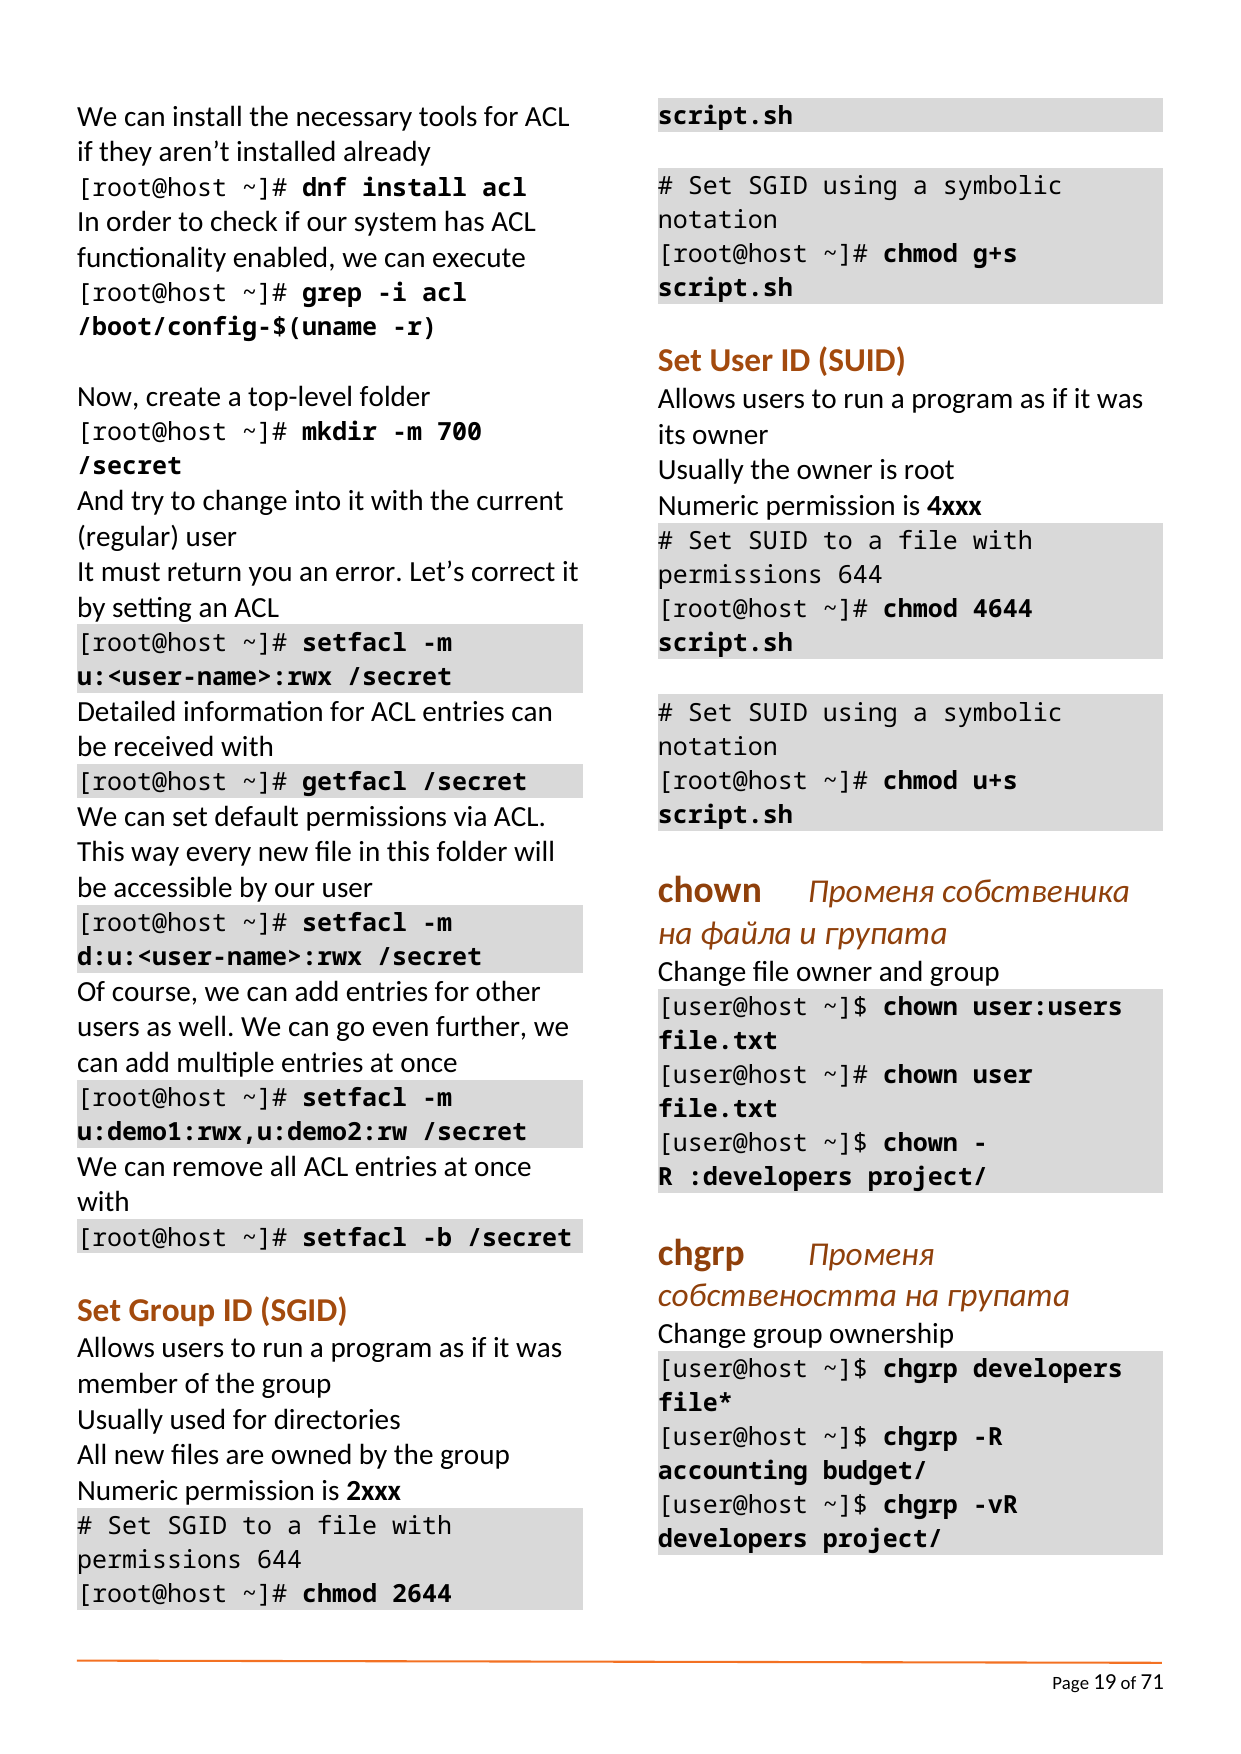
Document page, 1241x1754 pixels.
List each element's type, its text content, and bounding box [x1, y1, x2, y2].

text [root@host ~]# mkdir -m 700 /secret [77, 414, 583, 482]
text In order to check if our system has ACL functionality enabled, we can execute [77, 203, 583, 274]
text Detailed information for ACL entries can be received with [77, 693, 583, 764]
subtitle Set Group ID (SGID) [77, 1289, 583, 1329]
text [root@host ~]# chmod 4644 script.sh [658, 591, 1163, 659]
text [root@host ~]# setfacl -m u:demo1:rwx,u:demo2:rw /secret [77, 1080, 583, 1148]
text We can remove all ACL entries at once with [77, 1148, 583, 1219]
text [root@host ~]# chmod 2644 [77, 1576, 583, 1610]
text [user@host ~]$ chgrp developers file* [658, 1351, 1163, 1419]
text [root@host ~]# setfacl -m d:u:<user-name>:rwx /secret [77, 905, 583, 973]
text Allows users to run a program as if it was its owner [658, 380, 1163, 451]
text Usually used for directories [77, 1401, 583, 1436]
text We can install the necessary tools for ACL if they aren’t installed already [77, 98, 583, 169]
text [root@host ~]# setfacl -m u:<user-name>:rwx /secret [77, 624, 583, 693]
text Allows users to run a program as if it was member of the group [77, 1329, 583, 1401]
text # Set SUID to a file with permissions 644 [658, 523, 1163, 591]
text All new files are owned by the group [77, 1436, 583, 1472]
text [root@host ~]# grep -i acl /boot/config-$(uname -r) [77, 274, 583, 343]
text Change file owner and group [658, 953, 1163, 989]
text [user@host ~]# chown user file.txt [658, 1057, 1163, 1125]
subtitle chgrp Променя собствеността на групата [658, 1229, 1163, 1315]
text [user@host ~]$ chown -R :developers project/ [658, 1125, 1163, 1193]
text # Set SUID using a symbolic notation [658, 694, 1163, 763]
text [root@host ~]# chmod g+s script.sh [658, 236, 1163, 304]
text Usually the owner is root [658, 451, 1163, 487]
text [root@host ~]# setfacl -b /secret [77, 1219, 583, 1253]
text And try to change into it with the current (regular) user [77, 482, 583, 553]
text Of course, we can add entries for other users as well. We can go even further, we can add multiple entries at once [77, 973, 583, 1080]
text # Set SGID to a file with permissions 644 [77, 1508, 583, 1576]
subtitle Set User ID (SUID) [658, 339, 1163, 380]
text [root@host ~]# getfacl /secret [77, 764, 583, 798]
text [user@host ~]$ chown user:users file.txt [658, 989, 1163, 1057]
text Numeric permission is 4xxx [658, 487, 1163, 523]
subtitle chown Променя собственика на файла и групата [658, 866, 1163, 953]
text # Set SGID using a symbolic notation [658, 168, 1163, 236]
text Numeric permission is 2xxx [77, 1472, 583, 1508]
text [user@host ~]$ chgrp -R accounting budget/ [658, 1419, 1163, 1487]
text We can set default permissions via ACL. This way every new file in this folder will be accessible by our user [77, 798, 583, 905]
text [root@host ~]# chmod u+s script.sh [658, 763, 1163, 831]
text Now, create a top-level folder [77, 378, 583, 414]
text It must return you an error. Let’s correct it by setting an ACL [77, 553, 583, 624]
text [root@host ~]# dnf install acl [77, 169, 583, 203]
text [user@host ~]$ chgrp -vR developers project/ [658, 1487, 1163, 1555]
text Change group ownership [658, 1315, 1163, 1351]
text script.sh [658, 98, 1163, 132]
